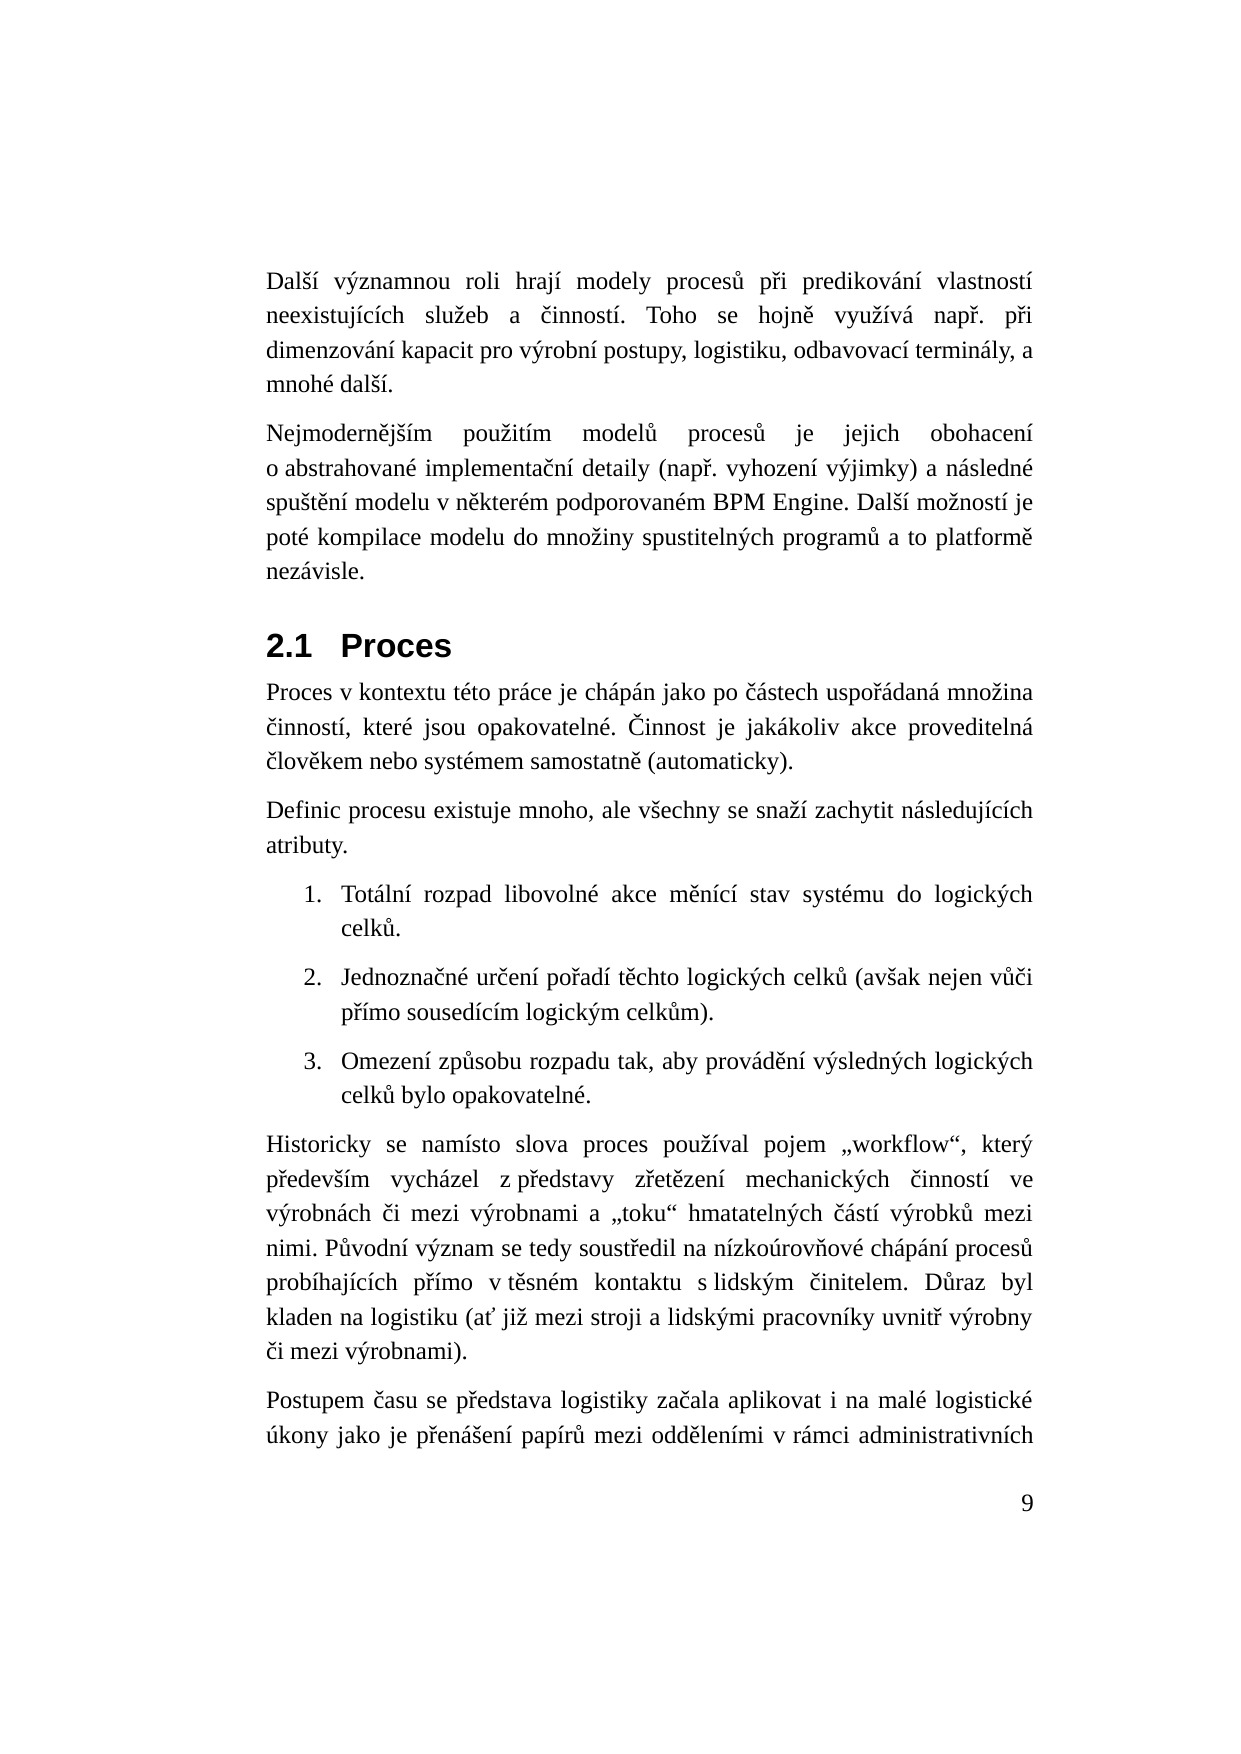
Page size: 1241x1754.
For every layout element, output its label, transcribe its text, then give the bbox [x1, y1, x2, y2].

subtitle Proces [266, 626, 1033, 665]
subtitle Totální rozpad libovolné akce měnící stav systému do logických celků. [303, 879, 1033, 942]
subtitle Další významnou roli hrají modely procesů při predikování vlastností neexistujících služeb a činností. Toho se hojně využívá např. při dimenzování kapacit pro výrobní postupy, logistiku, odbavovací terminály, a mnohé další. [266, 266, 1033, 398]
subtitle Historicky se namísto slova proces používal pojem „workflow“, který především vycházel z představy zřetězení mechanických činností ve výrobnách či mezi výrobnami a „toku“ hmatatelných částí výrobků mezi nimi. Původní význam se tedy soustředil na nízkoúrovňové chápání procesů probíhajících přímo v těsném kontaktu s lidským činitelem. Důraz byl kladen na logistiku (ať již mezi stroji a lidskými pracovníky uvnitř výrobny či mezi výrobnami). [266, 1129, 1033, 1365]
subtitle Jednoznačné určení pořadí těchto logických celků (avšak nejen vůči přímo sousedícím logickým celkům). [303, 962, 1033, 1026]
subtitle Proces v kontextu této práce je chápán jako po částech uspořádaná množina činností, které jsou opakovatelné. Činnost je jakákoliv akce proveditelná člověkem nebo systémem samostatně (automaticky). [266, 677, 1033, 775]
subtitle Nejmodernějším použitím modelů procesů je jejich obohacení o abstrahované implementační detaily (např. vyhození výjimky) a následné spuštění modelu v některém podporovaném BPM Engine. Další možností je poté kompilace modelu do množiny spustitelných programů a to platformě nezávisle. [266, 418, 1033, 585]
subtitle Postupem času se představa logistiky začala aplikovat i na malé logistické úkony jako je přenášení papírů mezi odděleními v rámci administrativních [266, 1385, 1033, 1448]
subtitle Omezení způsobu rozpadu tak, aby provádění výsledných logických celků bylo opakovatelné. [303, 1046, 1033, 1109]
subtitle Definic procesu existuje mnoho, ale všechny se snaží zachytit následujících atributy. [266, 795, 1033, 858]
